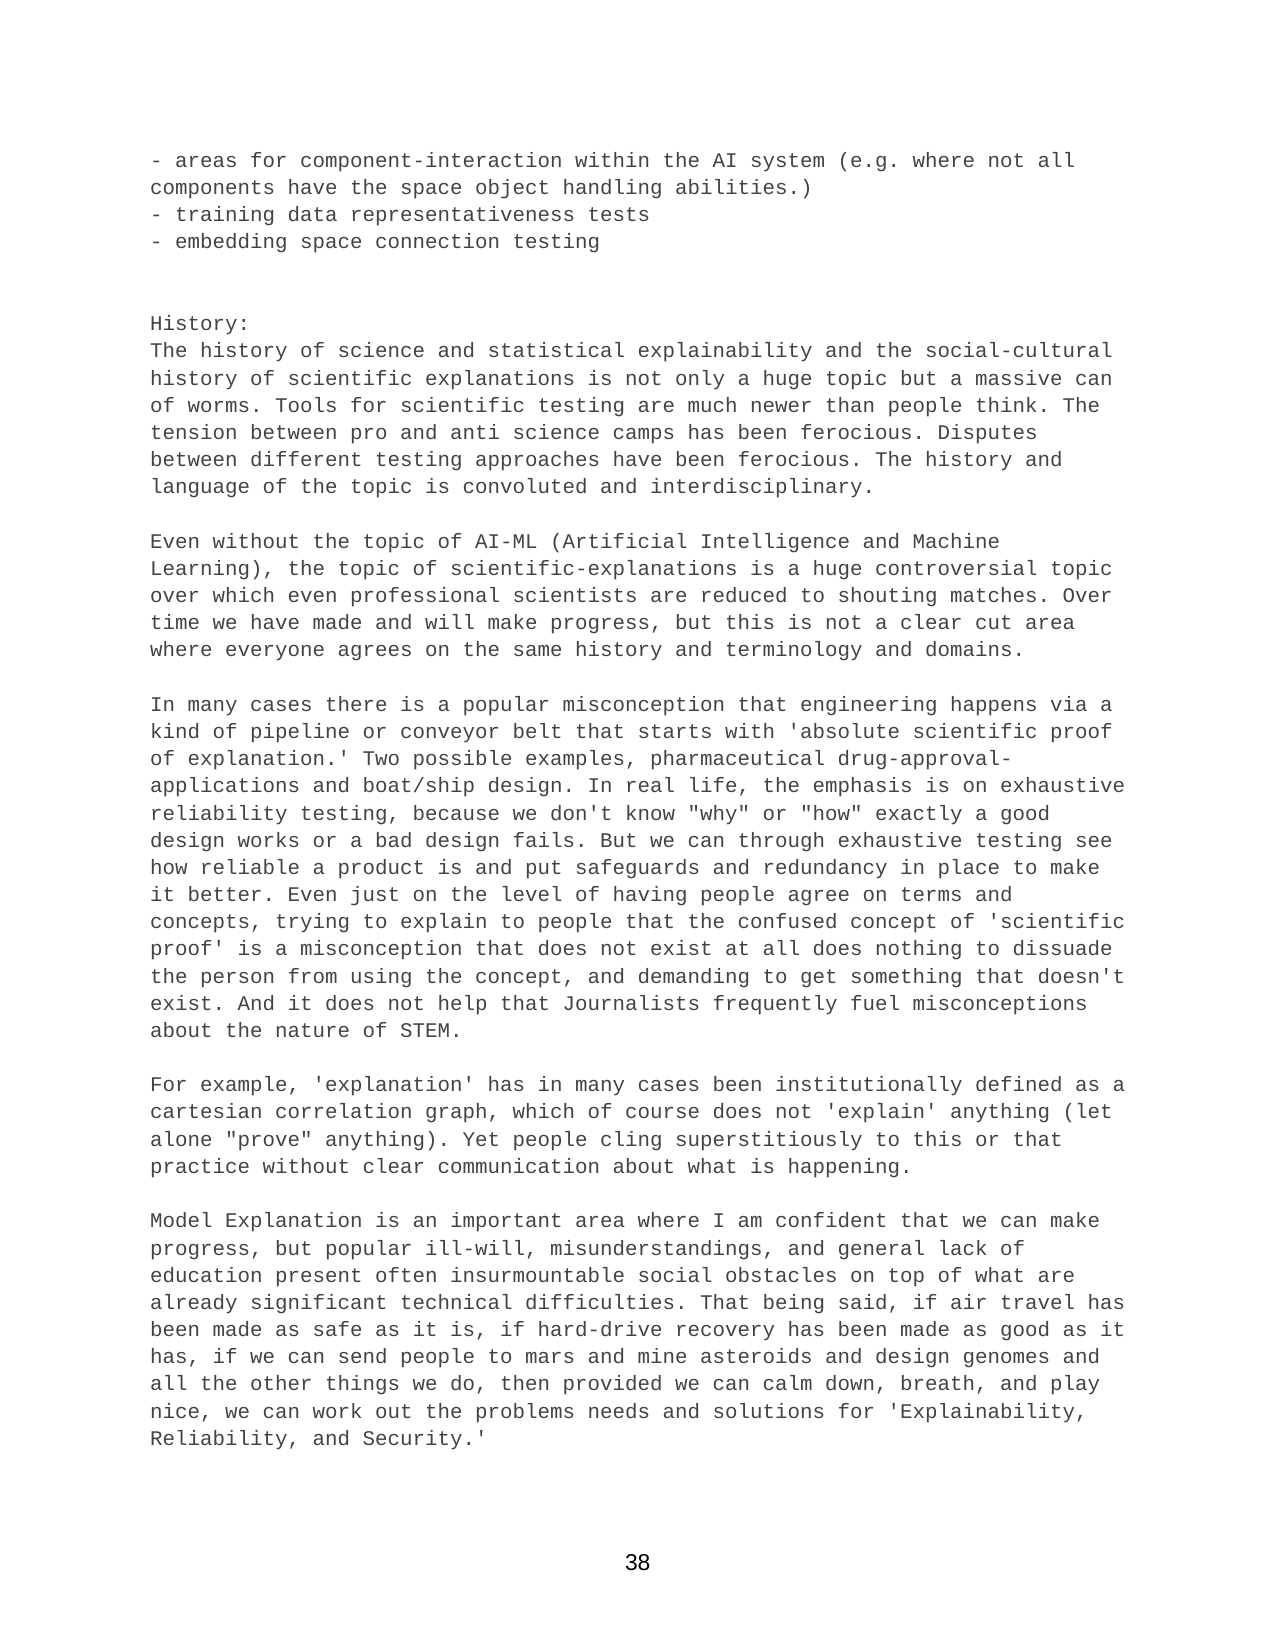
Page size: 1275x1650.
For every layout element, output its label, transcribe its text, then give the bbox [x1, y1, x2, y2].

text Even without the topic of AI-ML (Artificial Intelligence and Machine Learning), the topic of scientific-explanations is a huge controversial topic over which even professional scientists are reduced to shouting matches. Over time we have made and will make progress, but this is not a clear cut area where everyone agrees on the same history and terminology and domains. [150, 531, 1125, 663]
text The history of science and statistical explainability and the social-cultural history of scientific explanations is not only a huge topic but a massive can of worms. Tools for scientific testing are much newer than people think. The tension between pro and anti science camps has been ferocious. Disputes between different testing approaches have been ferocious. The history and language of the topic is convoluted and interdisciplinary. [150, 340, 1125, 500]
text History: [150, 313, 1125, 337]
text For example, 'explanation' has in many cases been institutionally defined as a cartesian correlation graph, which of course does not 'explain' anything (let alone "prove" anything). Yet people cling superstitiously to this or that practice without clear communication about what is happening. [150, 1074, 1125, 1179]
text In many cases there is a popular misconception that engineering happens via a kind of pipeline or conveyor belt that starts with 'absolute scientific proof of explanation.' Two possible examples, pharmaceutical drug-approval-applications and boat/ship design. In real life, the emphasis is on exhaustive reliability testing, because we don't know "why" or "how" exactly a good design works or a bad design fails. But we can through exhaustive testing see how reliable a product is and put safeguards and redundancy in place to make it better. Even just on the level of having people agree on terms and concepts, trying to explain to people that the confused concept of 'scientific proof' is a misconception that does not exist at all does nothing to dissuade the person from using the concept, and demanding to get something that doesn't exist. And it does not help that Journalists frequently fuel misconceptions about the nature of STEM. [150, 694, 1125, 1044]
text - training data representativeness tests [150, 204, 1125, 228]
text Model Explanation is an important area where I am confident that we can make progress, but popular ill-will, misunderstandings, and general lack of education present often insurmountable social obstacles on top of what are already significant technical difficulties. That being said, if air travel has been made as safe as it is, if hard-drive recovery has been made as good as it has, if we can send people to mars and mine asteroids and design genomes and all the other things we do, then provided we can calm down, breath, and play nice, we can work out the problems needs and solutions for 'Explainability, Reliability, and Security.' [150, 1210, 1125, 1451]
text - embedding space connection testing [150, 232, 1125, 255]
text - areas for component-interaction within the AI system (e.g. where not all components have the space object handling abilities.) [150, 150, 1125, 201]
